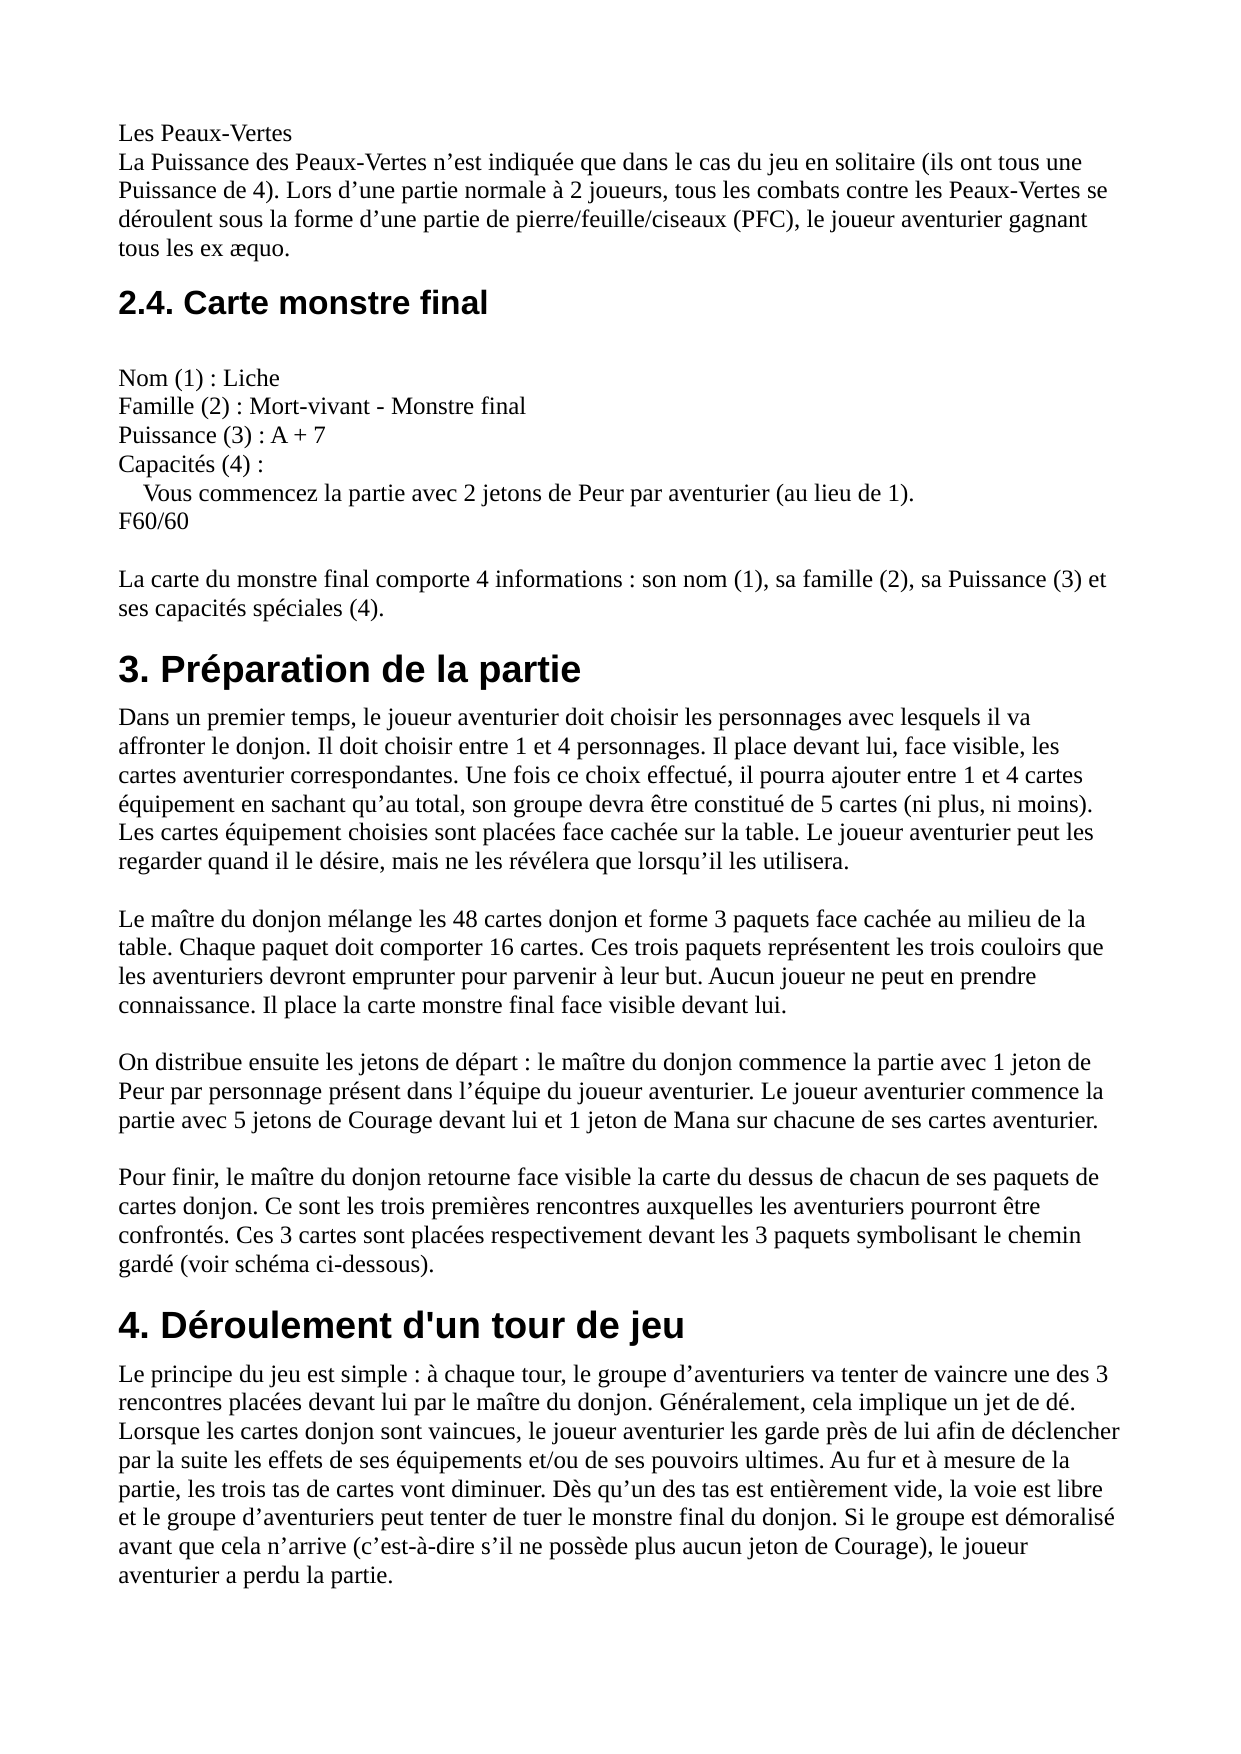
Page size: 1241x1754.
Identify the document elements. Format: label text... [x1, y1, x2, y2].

text On distribue ensuite les jetons de départ : le maître du donjon commence la partie avec 1 jeton de Peur par personnage présent dans l’équipe du joueur aventurier. Le joueur aventurier commence la partie avec 5 jetons de Courage devant lui et 1 jeton de Mana sur chacune de ses cartes aventurier. [118, 1047, 1122, 1134]
text Le principe du jeu est simple : à chaque tour, le groupe d’aventuriers va tenter de vaincre une des 3 rencontres placées devant lui par le maître du donjon. Généralement, cela implique un jet de dé. Lorsque les cartes donjon sont vaincues, le joueur aventurier les garde près de lui afin de déclencher par la suite les effets de ses équipements et/ou de ses pouvoirs ultimes. Au fur et à mesure de la partie, les trois tas de cartes vont diminuer. Dès qu’un des tas est entièrement vide, la voie est libre et le groupe d’aventuriers peut tenter de tuer le monstre final du donjon. Si le groupe est démoralisé avant que cela n’arrive (c’est-à-dire s’il ne possède plus aucun jeton de Courage), le joueur aventurier a perdu la partie. [118, 1359, 1122, 1589]
text La Puissance des Peaux-Vertes n’est indiquée que dans le cas du jeu en solitaire (ils ont tous une Puissance de 4). Lors d’une partie normale à 2 joueurs, tous les combats contre les Peaux-Vertes se déroulent sous la forme d’une partie de pierre/feuille/ciseaux (PFC), le joueur aventurier gagnant tous les ex æquo. [118, 147, 1122, 262]
subtitle 2.4. Carte monstre final [118, 283, 1122, 321]
text Puissance (3) : A + 7 [118, 420, 1122, 449]
text Capacités (4) : [118, 449, 1122, 478]
text La carte du monstre final comporte 4 informations : son nom (1), sa famille (2), sa Puissance (3) et ses capacités spéciales (4). [118, 564, 1122, 621]
text Nom (1) : Liche [118, 363, 1122, 391]
text Famille (2) : Mort-vivant - Monstre final [118, 391, 1122, 420]
text Le maître du donjon mélange les 48 cartes donjon et forme 3 paquets face cachée au milieu de la table. Chaque paquet doit comporter 16 cartes. Ces trois paquets représentent les trois couloirs que les aventuriers devront emprunter pour parvenir à leur but. Aucun joueur ne peut en prendre connaissance. Il place la carte monstre final face visible devant lui. [118, 904, 1122, 1019]
text Les Peaux-Vertes [118, 118, 1122, 147]
subtitle 4. Déroulement d'un tour de jeu [118, 1302, 1122, 1346]
text Pour finir, le maître du donjon retourne face visible la carte du dessus de chacun de ses paquets de cartes donjon. Ce sont les trois premières rencontres auxquelles les aventuriers pourront être confrontés. Ces 3 cartes sont placées respectivement devant les 3 paquets symbolisant le chemin gardé (voir schéma ci-dessous). [118, 1162, 1122, 1277]
text Dans un premier temps, le joueur aventurier doit choisir les personnages avec lesquels il va affronter le donjon. Il doit choisir entre 1 et 4 personnages. Il place devant lui, face visible, les cartes aventurier correspondantes. Une fois ce choix effectué, il pourra ajouter entre 1 et 4 cartes équipement en sachant qu’au total, son groupe devra être constitué de 5 cartes (ni plus, ni moins). Les cartes équipement choisies sont placées face cachée sur la table. Le joueur aventurier peut les regarder quand il le désire, mais ne les révélera que lorsqu’il les utilisera. [118, 702, 1122, 875]
text F60/60 [118, 506, 1122, 535]
subtitle 3. Préparation de la partie [118, 646, 1122, 690]
text Vous commencez la partie avec 2 jetons de Peur par aventurier (au lieu de 1). [118, 478, 1122, 506]
